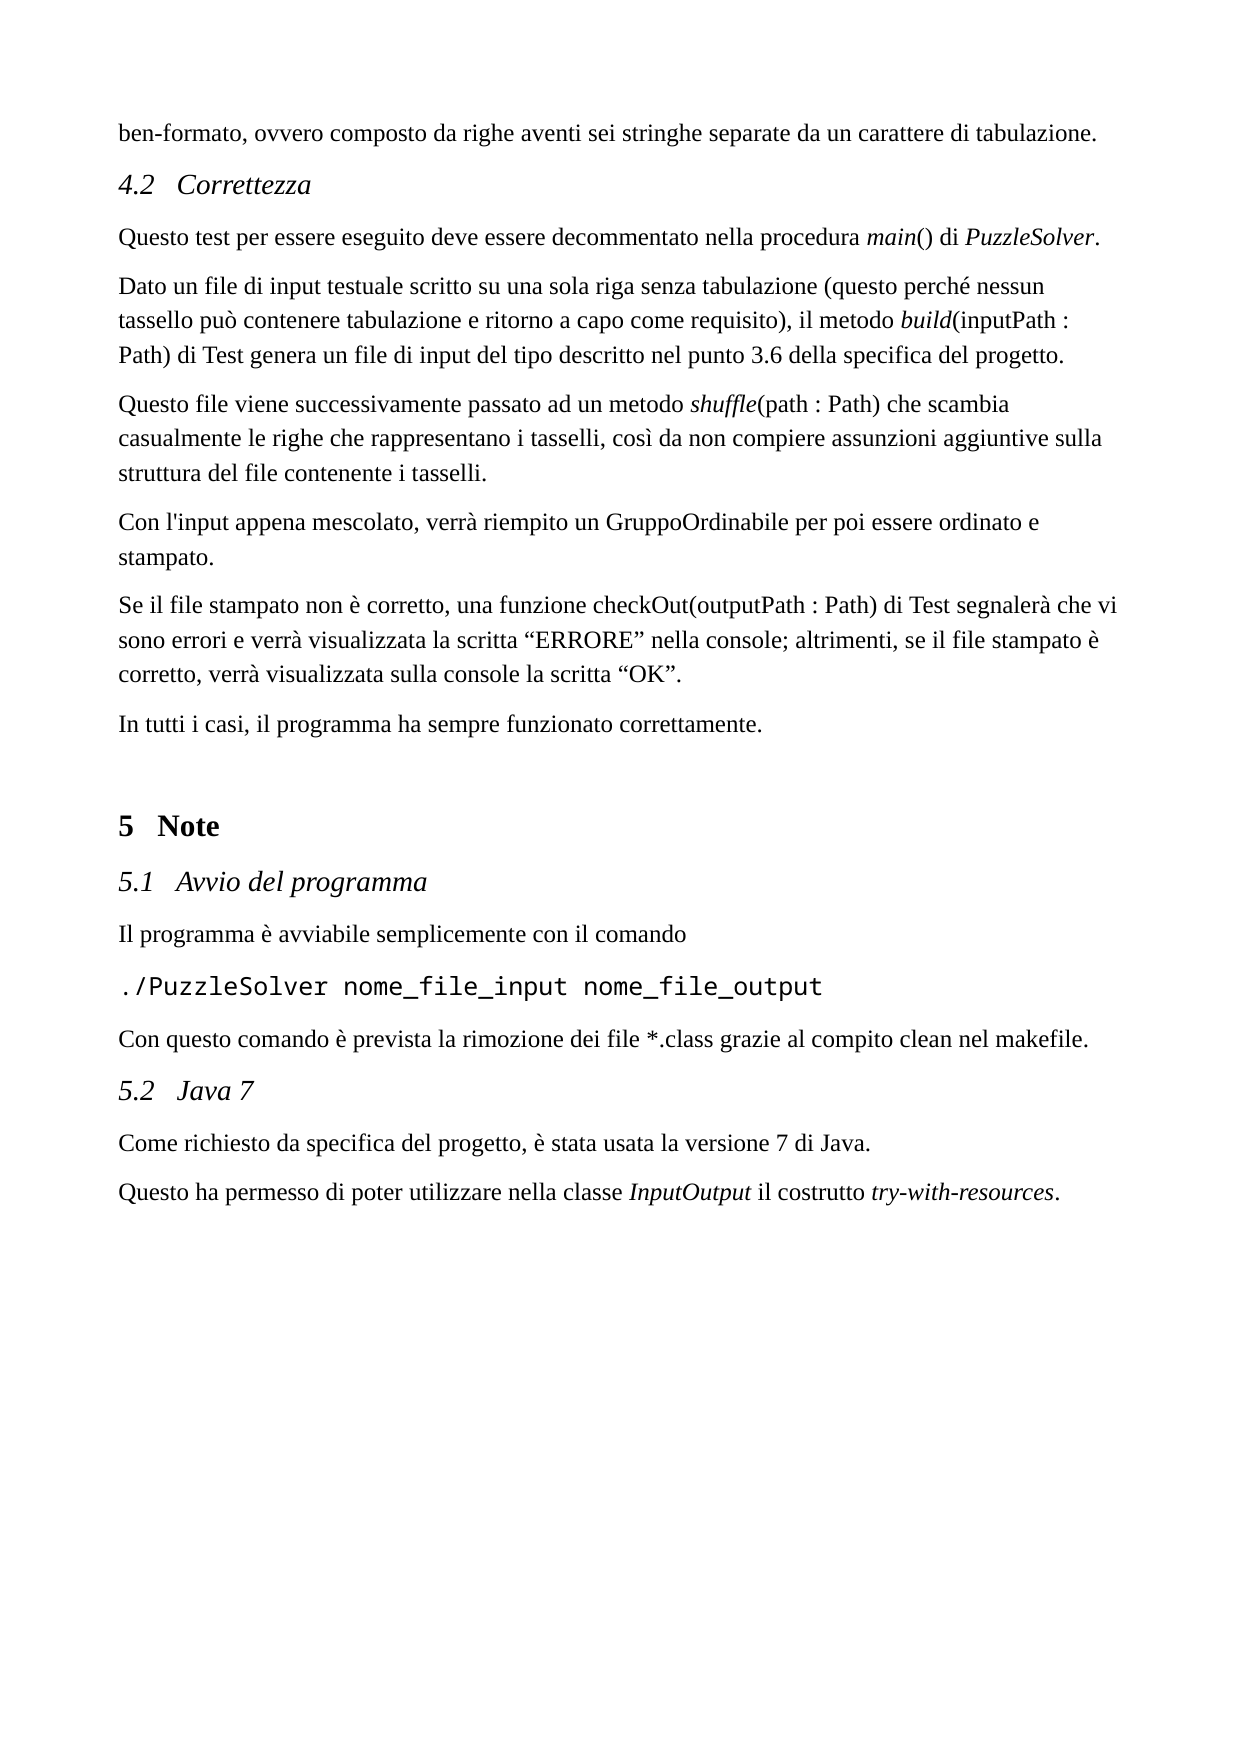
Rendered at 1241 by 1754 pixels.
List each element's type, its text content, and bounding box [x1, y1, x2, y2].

text Il programma è avviabile semplicemente con il comando [118, 919, 1122, 948]
text In tutti i casi, il programma ha sempre funzionato correttamente. [118, 709, 1122, 737]
text Con questo comando è prevista la rimozione dei file *.class grazie al compito clean nel makefile. [118, 1024, 1122, 1052]
text 5.2 Java 7 [118, 1073, 1122, 1106]
text ./PuzzleSolver nome_file_input nome_file_output [118, 968, 1122, 1002]
text Con l'input appena mescolato, verrà riempito un GruppoOrdinabile per poi essere ordinato e stampato. [118, 507, 1122, 570]
text Se il file stampato non è corretto, una funzione checkOut(outputPath : Path) di Test segnalerà che vi sono errori e verrà visualizzata la scritta “ERRORE” nella console; altrimenti, se il file stampato è corretto, verrà visualizzata sulla console la scritta “OK”. [118, 591, 1122, 688]
text Questo test per essere eseguito deve essere decommentato nella procedura main() di PuzzleSolver. [118, 222, 1122, 251]
text 4.2 Correttezza [118, 167, 1122, 201]
text 5.1 Avvio del programma [118, 864, 1122, 898]
text Come richiesto da specifica del progetto, è stata usata la versione 7 di Java. [118, 1128, 1122, 1156]
text Questo ha permesso di poter utilizzare nella classe InputOutput il costrutto try-with-resources. [118, 1177, 1122, 1205]
text ben-formato, ovvero composto da righe aventi sei stringhe separate da un carattere di tabulazione. [118, 118, 1122, 147]
text Questo file viene successivamente passato ad un metodo shuffle(path : Path) che scambia casualmente le righe che rappresentano i tasselli, così da non compiere assunzioni aggiuntive sulla struttura del file contenente i tasselli. [118, 389, 1122, 487]
text 5 Note [118, 807, 1122, 843]
text Dato un file di input testuale scritto su una sola riga senza tabulazione (questo perché nessun tassello può contenere tabulazione e ritorno a capo come requisito), il metodo build(inputPath : Path) di Test genera un file di input del tipo descritto nel punto 3.6 della specifica del progetto. [118, 271, 1122, 369]
